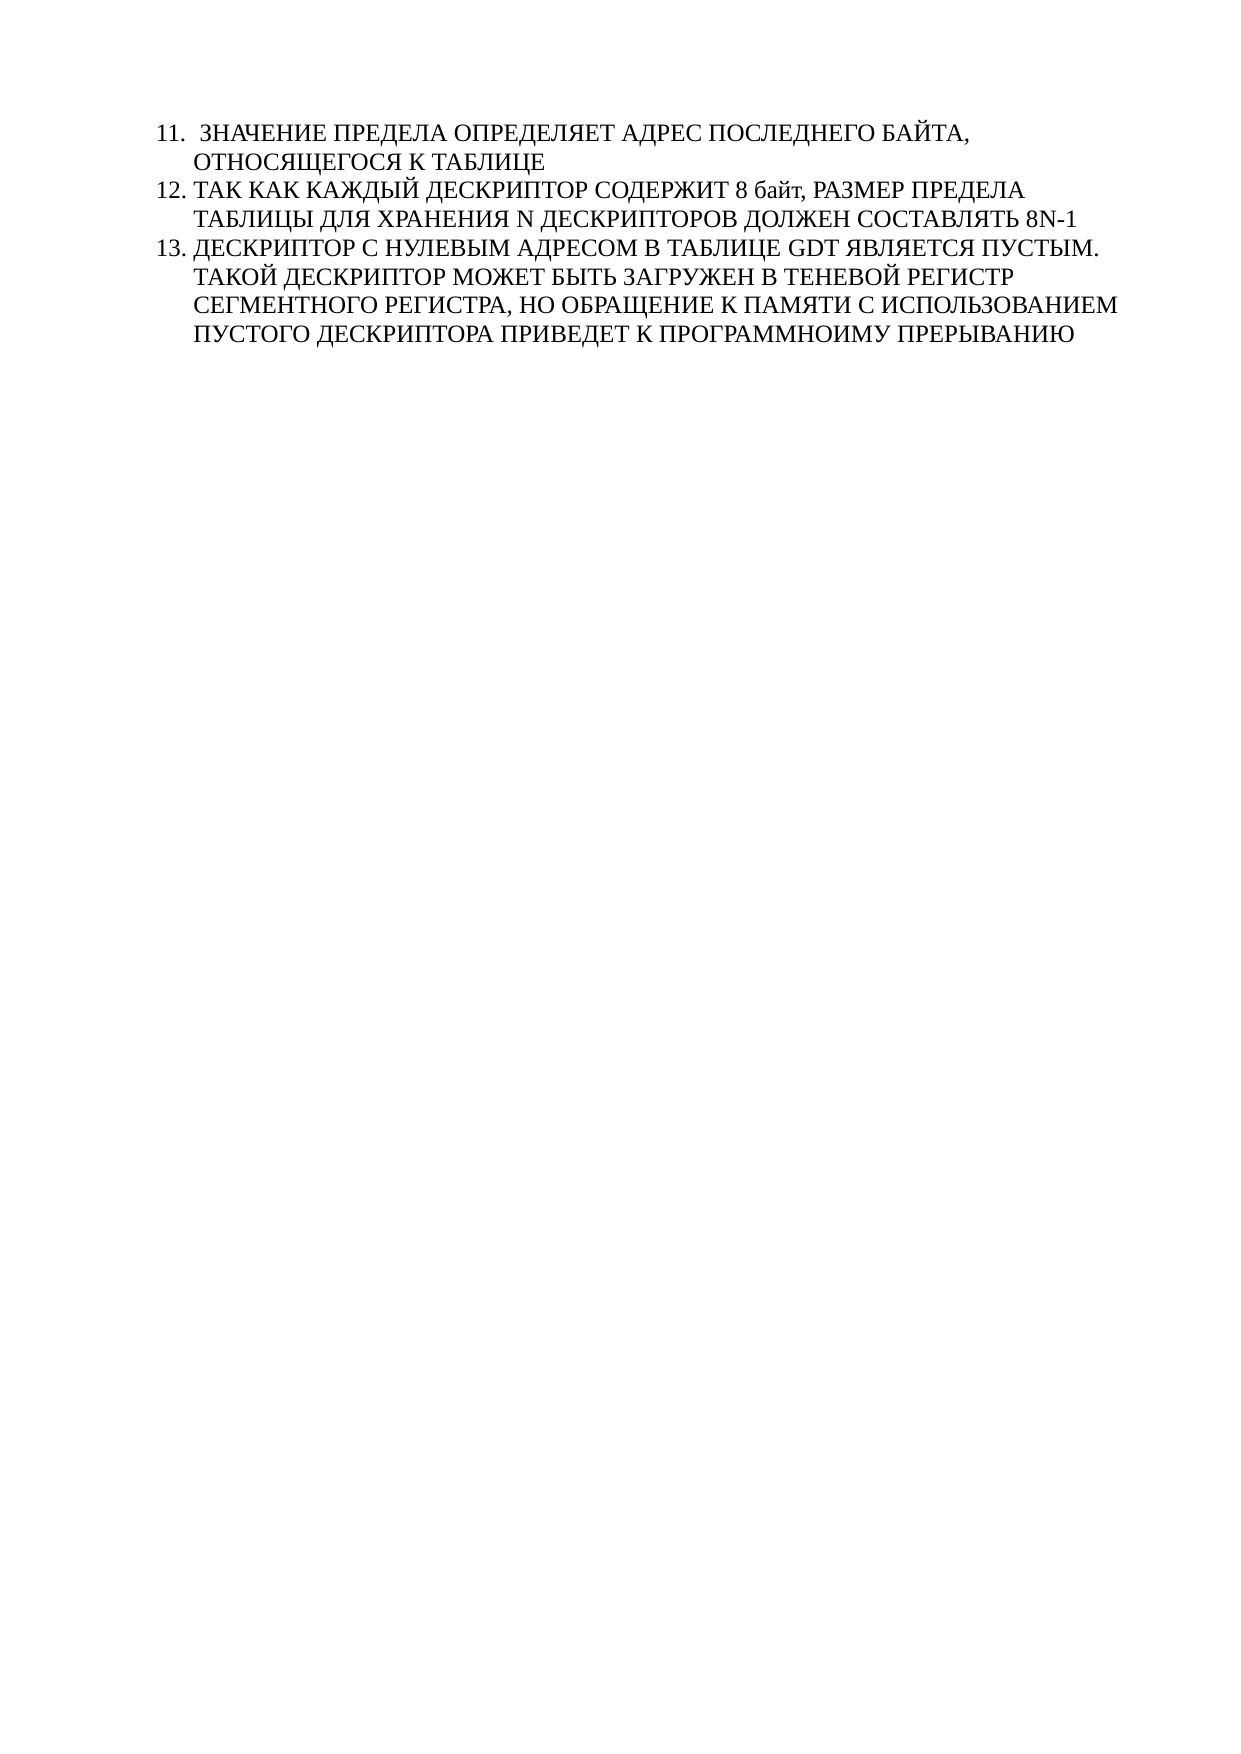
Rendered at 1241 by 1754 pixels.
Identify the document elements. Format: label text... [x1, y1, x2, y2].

list ТАК КАК КАЖДЫЙ ДЕСКРИПТОР СОДЕРЖИТ 8 байт, РАЗМЕР ПРЕДЕЛА ТАБЛИЦЫ ДЛЯ ХРАНЕНИЯ N ДЕСКРИПТОРОВ ДОЛЖЕН СОСТАВЛЯТЬ 8N-1 [156, 176, 1122, 233]
list ЗНАЧЕНИЕ ПРЕДЕЛА ОПРЕДЕЛЯЕТ АДРЕС ПОСЛЕДНЕГО БАЙТА, ОТНОСЯЩЕГОСЯ К ТАБЛИЦЕ [156, 118, 1122, 176]
list ДЕСКРИПТОР С НУЛЕВЫМ АДРЕСОМ В ТАБЛИЦЕ GDT ЯВЛЯЕТСЯ ПУСТЫМ. ТАКОЙ ДЕСКРИПТОР МОЖЕТ БЫТЬ ЗАГРУЖЕН В ТЕНЕВОЙ РЕГИСТР СЕГМЕНТНОГО РЕГИСТРА, НО ОБРАЩЕНИЕ К ПАМЯТИ С ИСПОЛЬЗОВАНИЕМ ПУСТОГО ДЕСКРИПТОРА ПРИВЕДЕТ К ПРОГРАММНОИМУ ПРЕРЫВАНИЮ [156, 233, 1122, 348]
